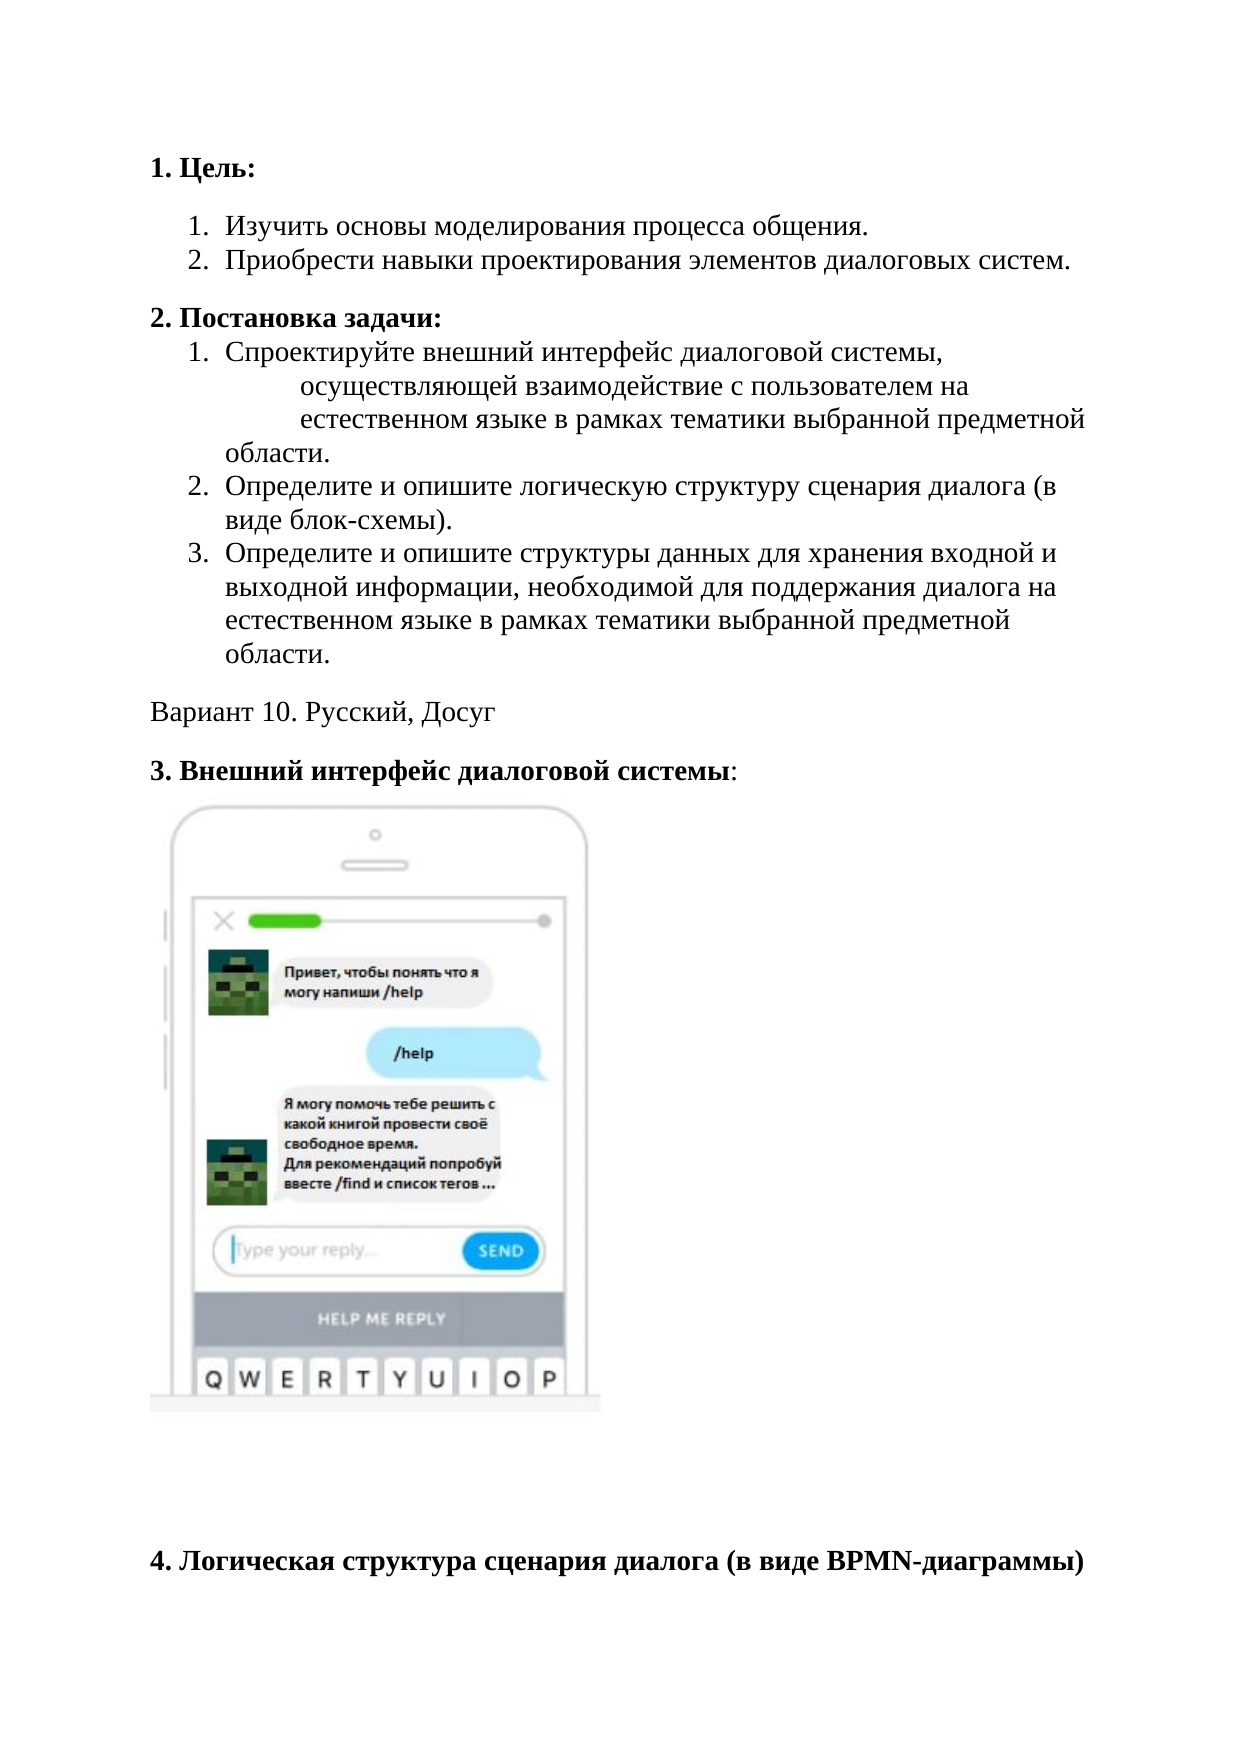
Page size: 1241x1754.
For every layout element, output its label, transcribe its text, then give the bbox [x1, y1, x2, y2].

text 4. Логическая структура сценария диалога (в виде BPMN-диаграммы) [150, 1543, 1090, 1577]
text 1. Цель: [150, 150, 1090, 183]
list Определите и опишите логическую структуру сценария диалога (в виде блок-схемы). [187, 468, 1090, 535]
text 2. Постановка задачи: [150, 301, 1090, 334]
text 3. Внешний интерфейс диалоговой системы: [150, 753, 1090, 787]
list Приобрести навыки проектирования элементов диалоговых систем. [187, 242, 1090, 276]
list Определите и опишите структуры данных для хранения входной и выходной информации, необходимой для поддержания диалога на естественном языке в рамках тематики выбранной предметной области. [187, 535, 1090, 669]
list Изучить основы моделирования процесса общения. [187, 208, 1090, 242]
list Спроектируйте внешний интерфейс диалоговой системы, осуществляющей взаимодействие с пользователем на естественном языке в рамках тематики выбранной предметной области. [187, 334, 1090, 468]
text Вариант 10. Русский, Досуг [150, 694, 1090, 728]
picture [150, 786, 607, 1417]
